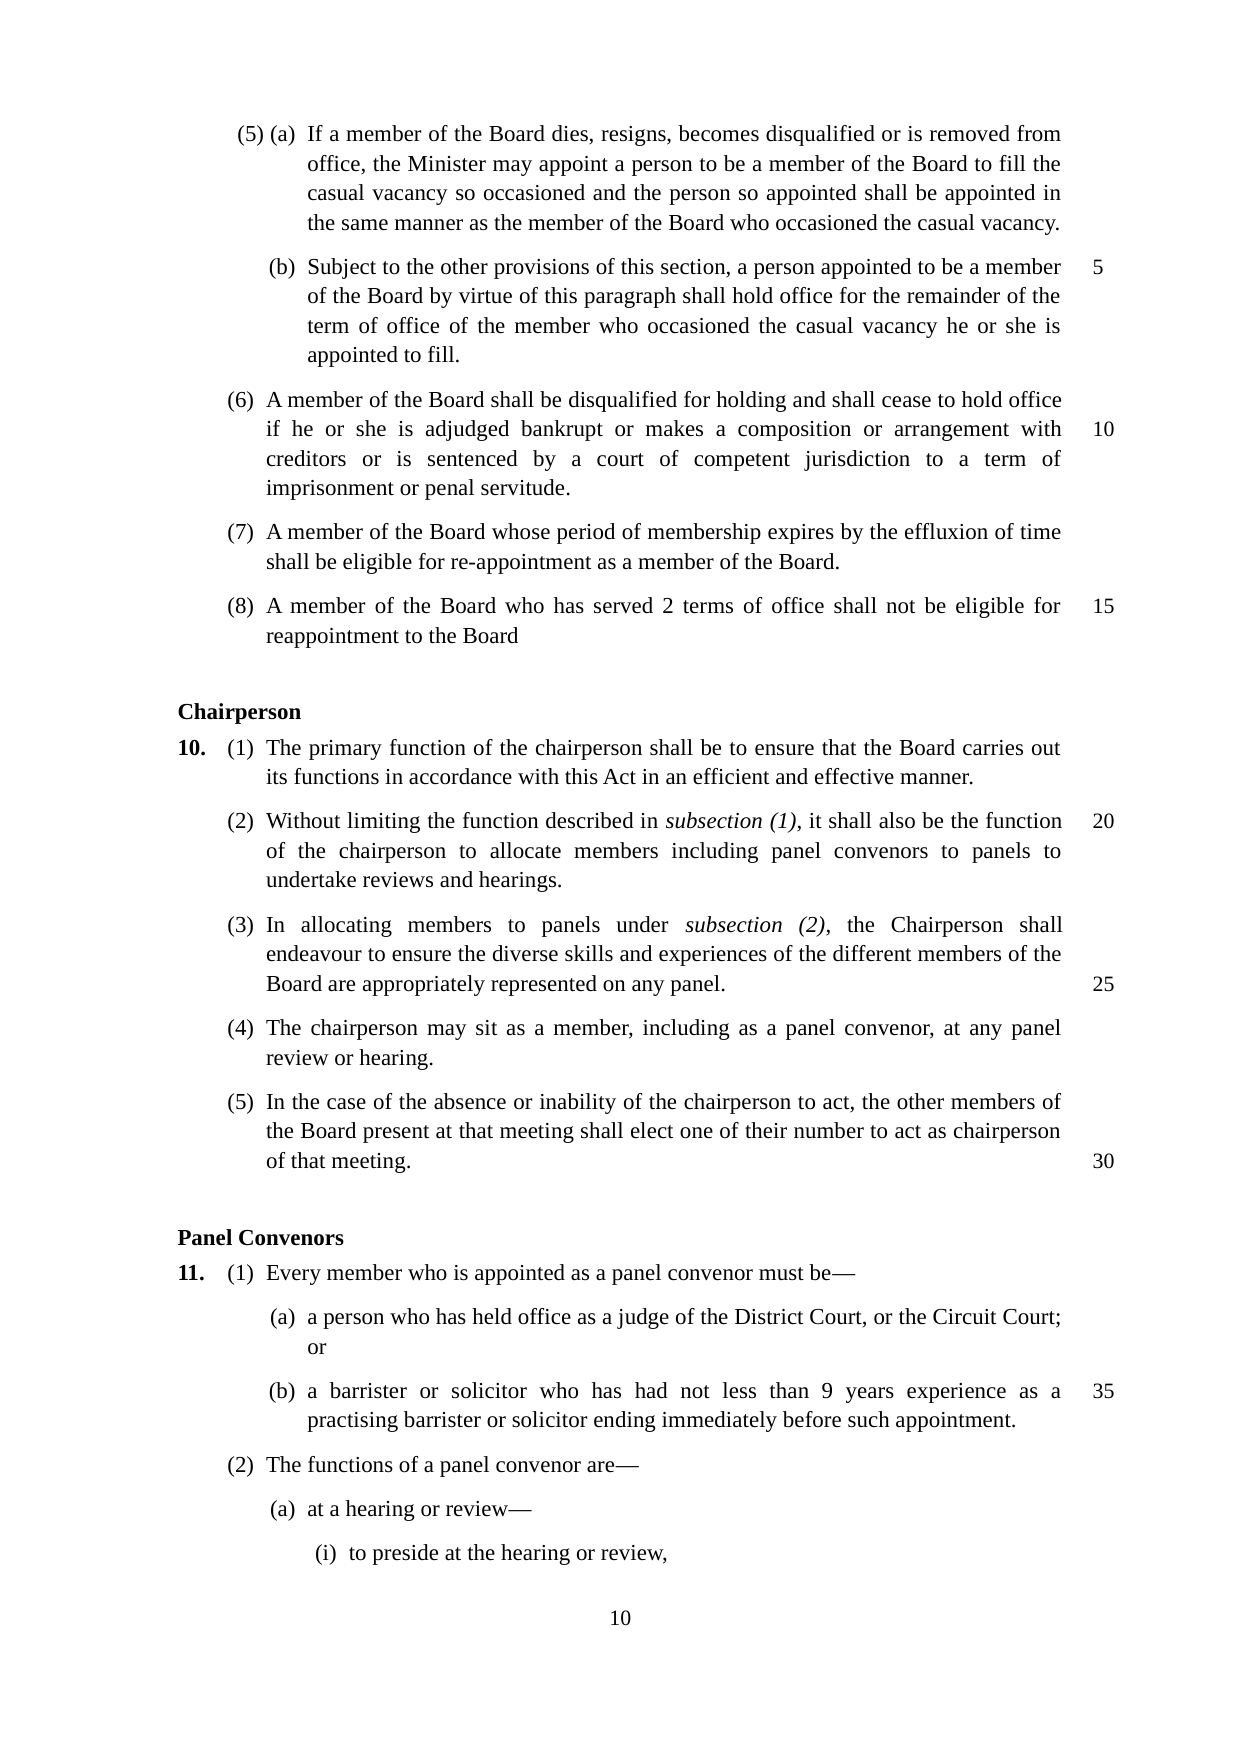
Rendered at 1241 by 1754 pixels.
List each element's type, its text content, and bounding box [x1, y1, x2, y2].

text (b) Subject to the other provisions of this section, a person appointed to be a member of the Board by virtue of this paragraph shall hold office for the remainder of the term of office of the member who occasioned the casual vacancy he or she is appointed to fill. [177, 251, 1063, 369]
text (8) A member of the Board who has served 2 terms of office shall not be eligible for reappointment to the Board [177, 590, 1063, 649]
text Panel Convenors [177, 1221, 1063, 1251]
text (a) at a hearing or review⁠— [177, 1493, 1063, 1522]
text (2) Without limiting the function described in subsection (1), it shall also be the function of the chairperson to allocate members including panel convenors to panels to undertake reviews and hearings. [177, 805, 1063, 894]
text Chairperson [177, 696, 1063, 726]
text (6) A member of the Board shall be disqualified for holding and shall cease to hold office if he or she is adjudged bankrupt or makes a composition or arrangement with creditors or is sentenced by a court of competent jurisdiction to a term of imprisonment or penal servitude. [177, 383, 1063, 501]
text (7) A member of the Board whose period of membership expires by the effluxion of time shall be eligible for re-appointment as a member of the Board. [177, 516, 1063, 575]
text (3) In allocating members to panels under subsection (2), the Chairperson shall endeavour to ensure the diverse skills and experiences of the different members of the Board are appropriately represented on any panel. [177, 909, 1063, 997]
text (5) In the case of the absence or inability of the chairperson to act, the other members of the Board present at that meeting shall elect one of their number to act as chairperson of that meeting. [177, 1086, 1063, 1174]
text (2) The functions of a panel convenor are⁠— [177, 1448, 1063, 1478]
text (a) a person who has held office as a judge of the District Court, or the Circuit Court; or [177, 1301, 1063, 1360]
text (b) a barrister or solicitor who has had not less than 9 years experience as a practising barrister or solicitor ending immediately before such appointment. [177, 1375, 1063, 1434]
text 10. (1) The primary function of the chairperson shall be to ensure that the Board carries out its functions in accordance with this Act in an efficient and effective manner. [177, 732, 1063, 791]
text (5) (a) If a member of the Board dies, resigns, becomes disqualified or is removed from office, the Minister may appoint a person to be a member of the Board to fill the casual vacancy so occasioned and the person so appointed shall be appointed in the same manner as the member of the Board who occasioned the casual vacancy. [177, 118, 1063, 236]
text (i) to preside at the hearing or review, [177, 1537, 1063, 1567]
text 11. (1) Every member who is appointed as a panel convenor must be⁠— [177, 1257, 1063, 1286]
text (4) The chairperson may sit as a member, including as a panel convenor, at any panel review or hearing. [177, 1012, 1063, 1071]
